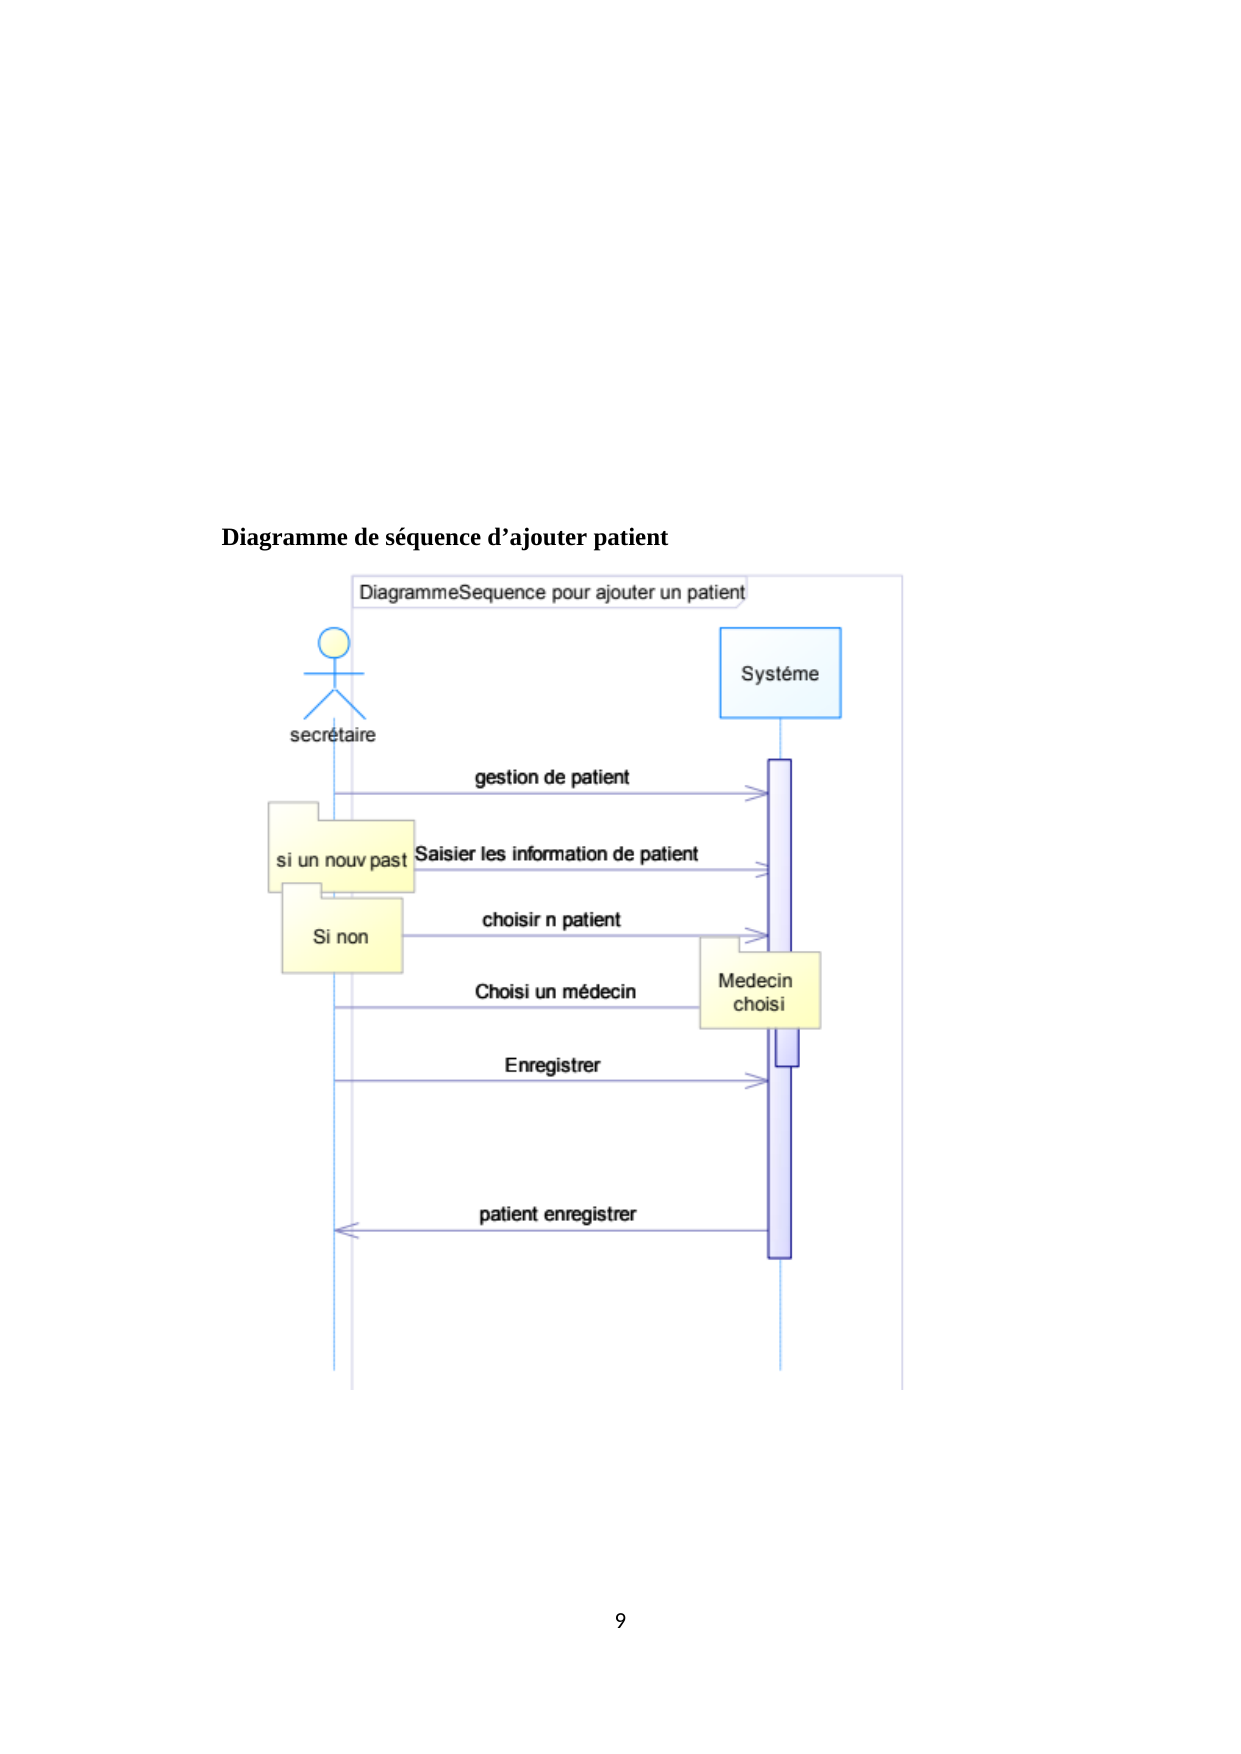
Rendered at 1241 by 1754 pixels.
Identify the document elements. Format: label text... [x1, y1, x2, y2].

text Diagramme de séquence d’ajouter patient [148, 522, 1093, 551]
